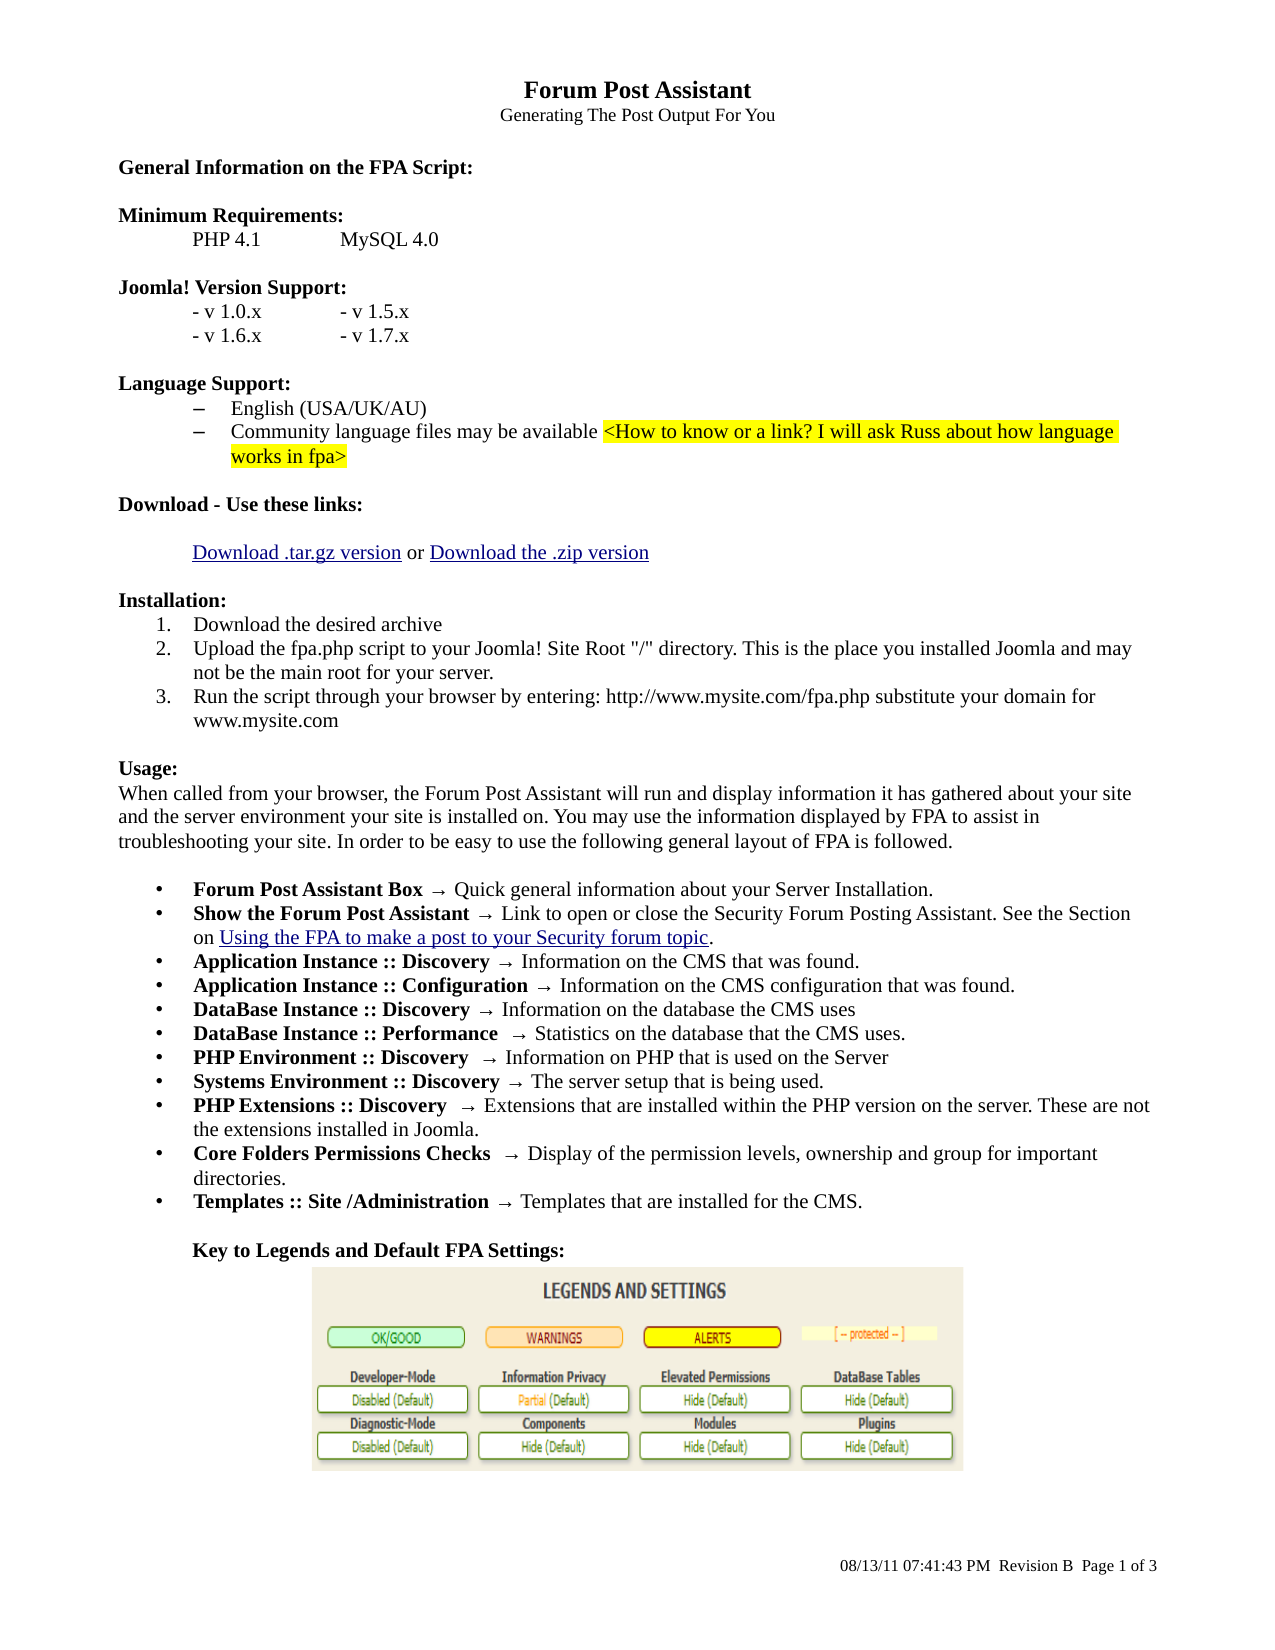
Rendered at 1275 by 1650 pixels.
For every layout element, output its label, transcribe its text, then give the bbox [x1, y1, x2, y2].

list PHP Extensions :: Discovery → Extensions that are installed within the PHP version on the server. These are not the extensions installed in Joomla. [156, 1093, 1157, 1141]
text Minimum Requirements: [118, 203, 1157, 227]
list DataBase Instance :: Performance → Statistics on the database that the CMS uses. [156, 1021, 1157, 1045]
list DataBase Instance :: Discovery → Information on the database the CMS uses [156, 997, 1157, 1021]
list English (USA/UK/AU) [193, 395, 1157, 419]
text General Information on the FPA Script: [118, 155, 1157, 179]
text When called from your browser, the Forum Post Assistant will run and display information it has gathered about your site and the server environment your site is installed on. You may use the information displayed by FPA to assist in troubleshooting your site. In order to be easy to use the following general layout of FPA is followed. [118, 780, 1157, 853]
list Download the desired archive [156, 612, 1157, 636]
text Download - Use these links: Download .tar.gz version or Download the .zip version [118, 492, 1157, 564]
list Forum Post Assistant Box → Quick general information about your Server Installation. [156, 877, 1157, 901]
text Joomla! Version Support: - v 1.0.x - v 1.5.x [118, 275, 1157, 323]
list Application Instance :: Discovery → Information on the CMS that was found. [156, 949, 1157, 973]
list Templates :: Site /Administration → Templates that are installed for the CMS. [156, 1189, 1157, 1213]
list Community language files may be available <How to know or a link? I will ask Russ about how language works in fpa> [193, 419, 1157, 468]
list Show the Forum Post Assistant → Link to open or close the Security Forum Posting Assistant. See the Section on Using the FPA to make a post to your Security forum topic. [156, 901, 1157, 949]
text Usage: [118, 756, 1157, 780]
list PHP Environment :: Discovery → Information on PHP that is used on the Server [156, 1045, 1157, 1069]
text - v 1.6.x - v 1.7.x [118, 323, 1157, 371]
list Systems Environment :: Discovery → The server setup that is being used. [156, 1069, 1157, 1093]
list Run the script through your browser by entering: http://www.mysite.com/fpa.php substitute your domain for www.mysite.com [156, 684, 1157, 732]
list Upload the fpa.php script to your Joomla! Site Root "/" directory. This is the place you installed Joomla and may not be the main root for your server. [156, 636, 1157, 684]
list Application Instance :: Configuration → Information on the CMS configuration that was found. [156, 973, 1157, 997]
list Core Folders Permissions Checks → Display of the permission levels, ownership and group for important directories. [156, 1141, 1157, 1189]
text Installation: [118, 588, 1157, 612]
text PHP 4.1 MySQL 4.0 [118, 227, 1157, 251]
text Key to Legends and Default FPA Settings: [118, 1238, 1157, 1262]
text Language Support: [118, 371, 1157, 395]
